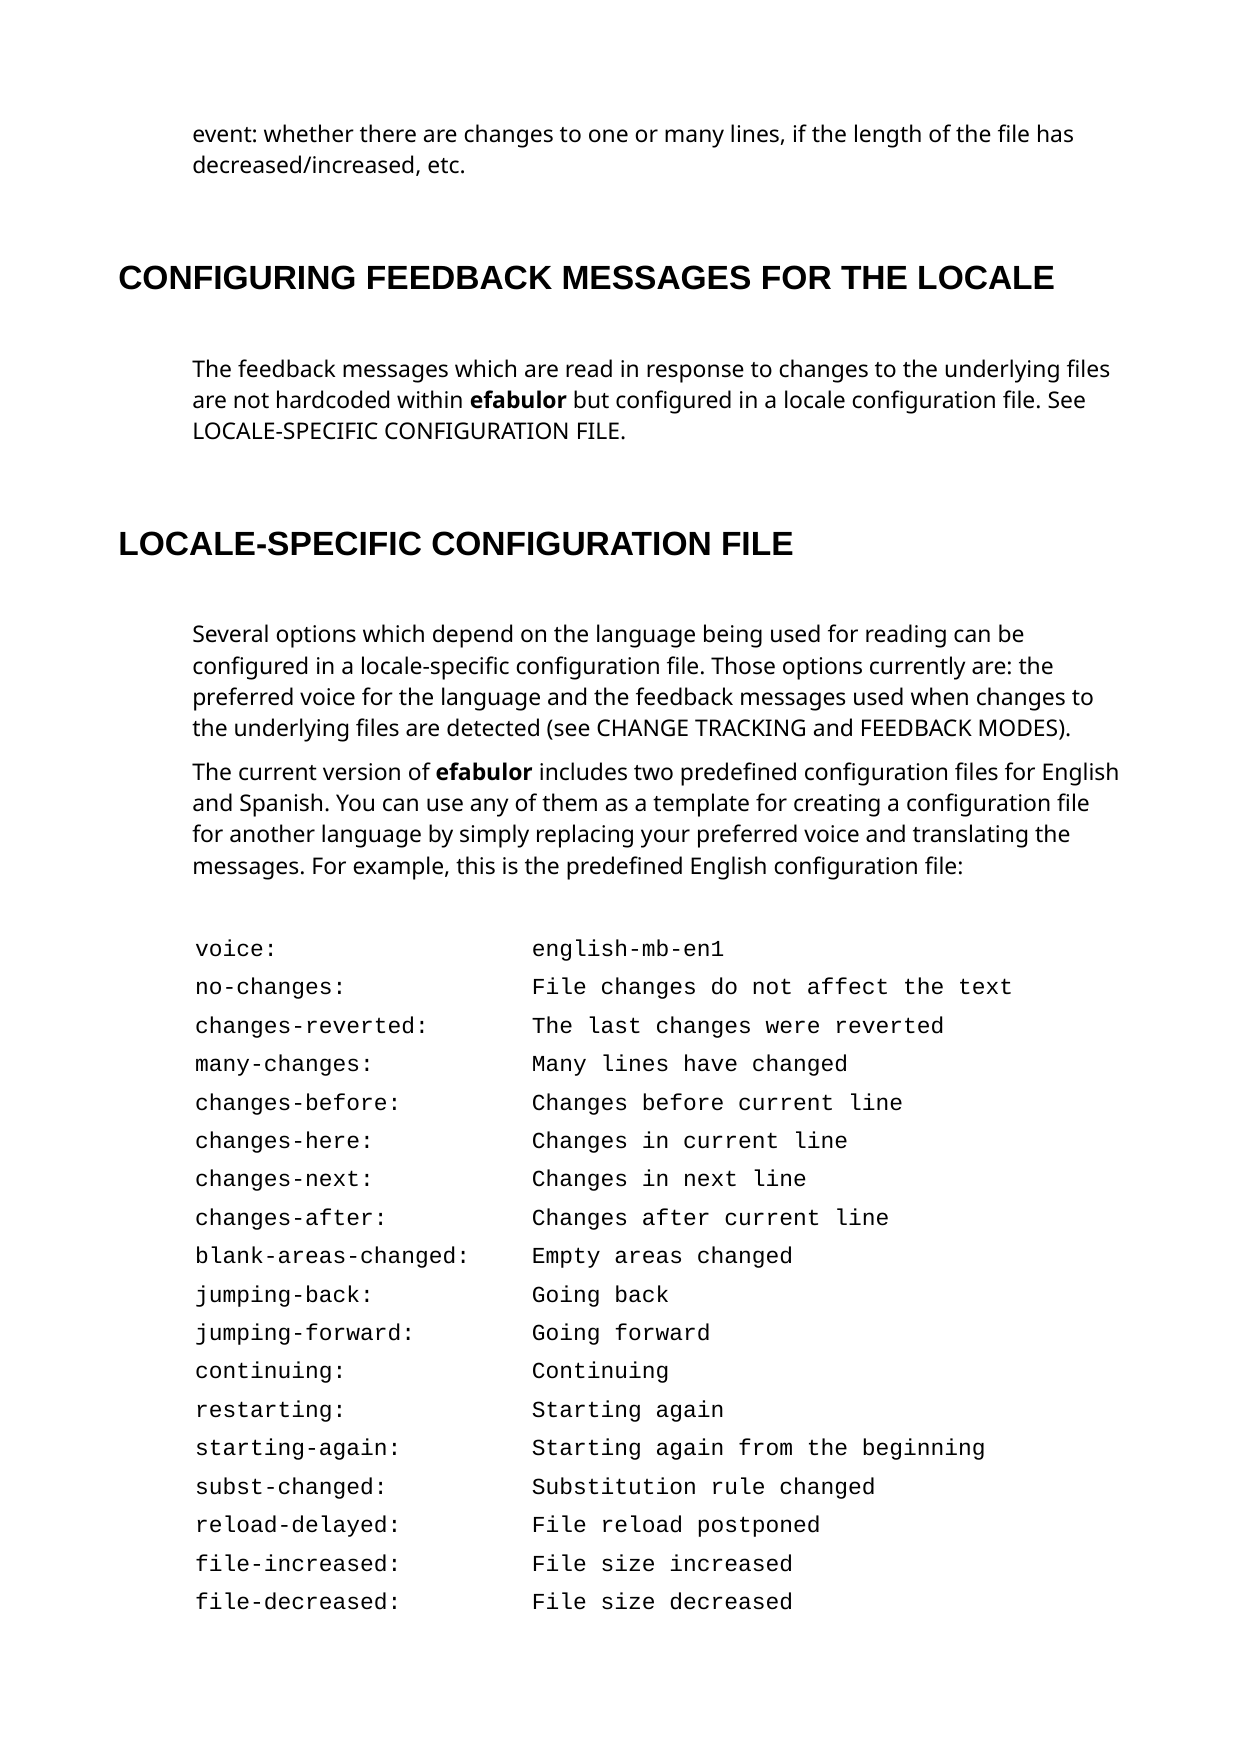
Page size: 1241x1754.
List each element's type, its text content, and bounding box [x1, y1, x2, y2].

text voice: english-mb-en1 [195, 937, 1122, 963]
text file-increased: File size increased [195, 1552, 1122, 1578]
text event: whether there are changes to one or many lines, if the length of the file has decreased/increased, etc. [192, 118, 1122, 181]
text restarting: Starting again [195, 1398, 1122, 1424]
text continuing: Continuing [195, 1360, 1122, 1386]
text jumping-forward: Going forward [195, 1321, 1122, 1347]
text many-changes: Many lines have changed [195, 1052, 1122, 1078]
text Several options which depend on the language being used for reading can be configured in a locale-specific configuration file. Those options currently are: the preferred voice for the language and the feedback messages used when changes to the underlying files are detected (see CHANGE TRACKING and FEEDBACK MODES). [192, 618, 1122, 743]
text The current version of efabulor includes two predefined configuration files for English and Spanish. You can use any of them as a template for creating a configuration file for another language by simply replacing your preferred voice and translating the messages. For example, this is the predefined English configuration file: [192, 756, 1122, 881]
text changes-next: Changes in next line [195, 1168, 1122, 1194]
text changes-before: Changes before current line [195, 1091, 1122, 1117]
subtitle CONFIGURING FEEDBACK MESSAGES FOR THE LOCALE [118, 258, 1122, 296]
text changes-here: Changes in current line [195, 1129, 1122, 1155]
text file-decreased: File size decreased [195, 1591, 1122, 1616]
text jumping-back: Going back [195, 1283, 1122, 1309]
text blank-areas-changed: Empty areas changed [195, 1244, 1122, 1271]
text subst-changed: Substitution rule changed [195, 1475, 1122, 1501]
text starting-again: Starting again from the beginning [195, 1437, 1122, 1463]
text changes-after: Changes after current line [195, 1206, 1122, 1232]
text reload-delayed: File reload postponed [195, 1514, 1122, 1539]
text no-changes: File changes do not affect the text [195, 976, 1122, 1001]
text The feedback messages which are read in response to changes to the underlying files are not hardcoded within efabulor but configured in a locale configuration file. See LOCALE-SPECIFIC CONFIGURATION FILE. [192, 353, 1122, 446]
subtitle LOCALE-SPECIFIC CONFIGURATION FILE [118, 523, 1122, 562]
text changes-reverted: The last changes were reverted [195, 1014, 1122, 1040]
